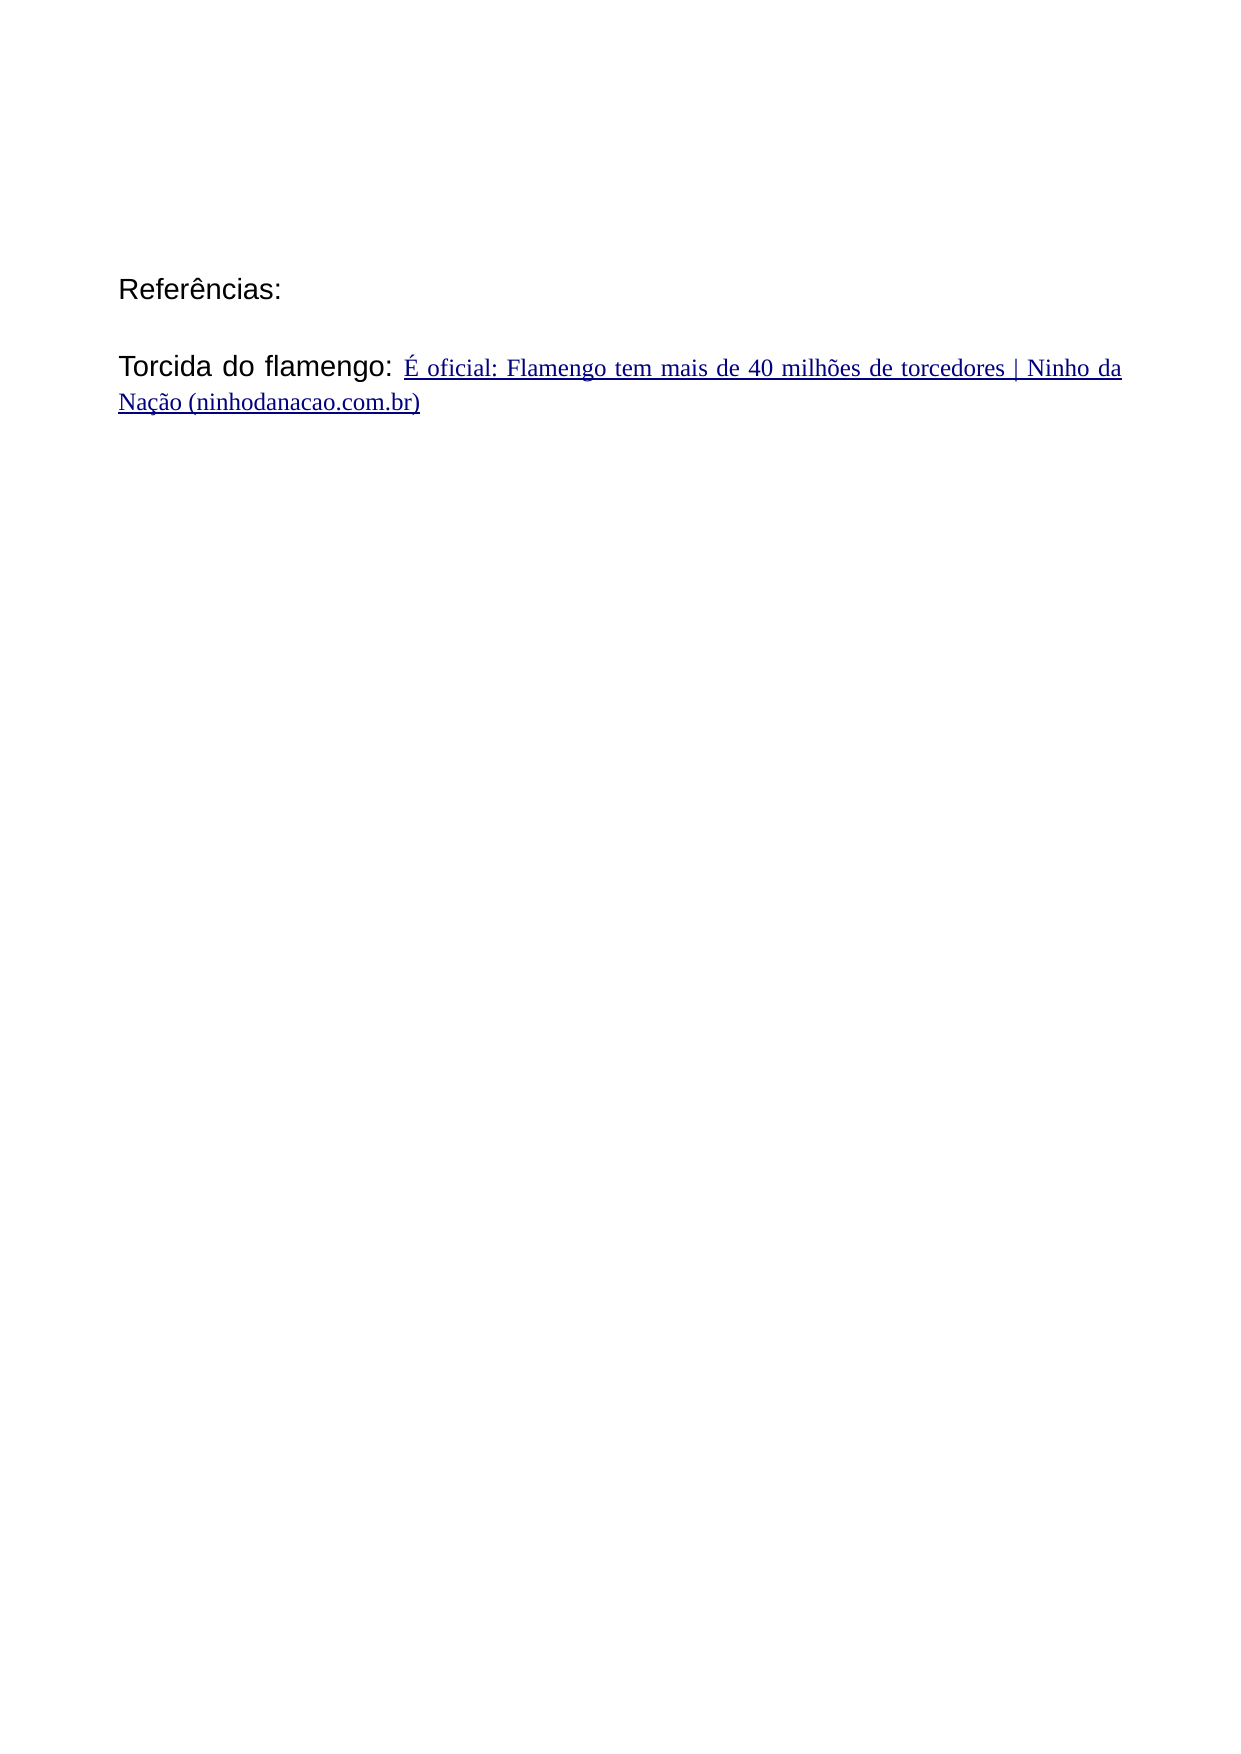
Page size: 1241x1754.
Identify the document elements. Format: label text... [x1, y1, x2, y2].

text Referências: [118, 272, 1122, 306]
text Torcida do flamengo: É oficial: Flamengo tem mais de 40 milhões de torcedores | Ninho da Nação (ninhodanacao.com.br) [118, 349, 1122, 416]
